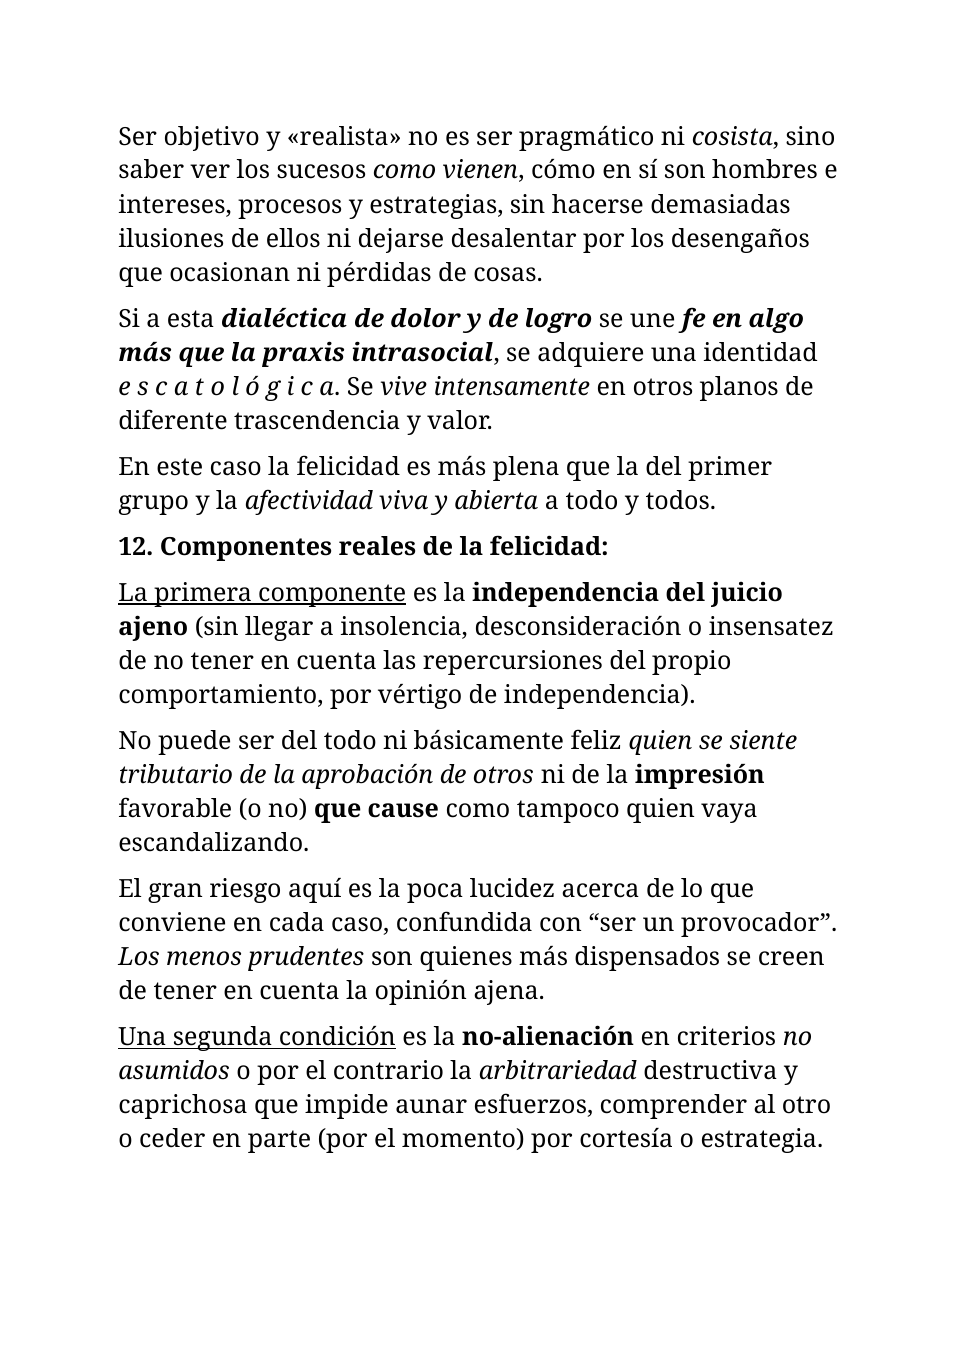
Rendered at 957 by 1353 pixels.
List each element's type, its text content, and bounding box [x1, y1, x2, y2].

text Si a esta dialéctica de dolor y de logro se une fe en algo más que la praxis intrasocial, se adquiere una identidad e s c a t o l ó g i c a. Se vive intensamente en otros planos de diferente trascendencia y valor. [118, 300, 838, 437]
text En este caso la felicidad es más plena que la del primer grupo y la afectividad viva y abierta a todo y todos. [118, 448, 838, 517]
text Ser objetivo y «realista» no es ser pragmático ni cosista, sino saber ver los sucesos como vienen, cómo en sí son hombres e intereses, procesos y estrategias, sin hacerse demasiadas ilusiones de ellos ni dejarse desalentar por los desengaños que ocasionan ni pérdidas de cosas. [118, 118, 838, 288]
text El gran riesgo aquí es la poca lucidez acerca de lo que conviene en cada caso, confundida con “ser un provocador”. Los menos prudentes son quienes más dispensados se creen de tener en cuenta la opinión ajena. [118, 871, 838, 1007]
text La primera componente es la independencia del juicio ajeno (sin llegar a insolencia, desconsideración o insensatez de no tener en cuenta las repercursiones del propio comportamiento, por vértigo de independencia). [118, 574, 838, 711]
text 12. Componentes reales de la felicidad: [118, 528, 838, 562]
text No puede ser del todo ni básicamente feliz quien se siente tributario de la aprobación de otros ni de la impresión favorable (o no) que cause como tampoco quien vaya escandalizando. [118, 722, 838, 859]
text Una segunda condición es la no-alienación en criterios no asumidos o por el contrario la arbitrariedad destructiva y caprichosa que impide aunar esfuerzos, comprender al otro o ceder en parte (por el momento) por cortesía o estrategia. [118, 1019, 838, 1155]
